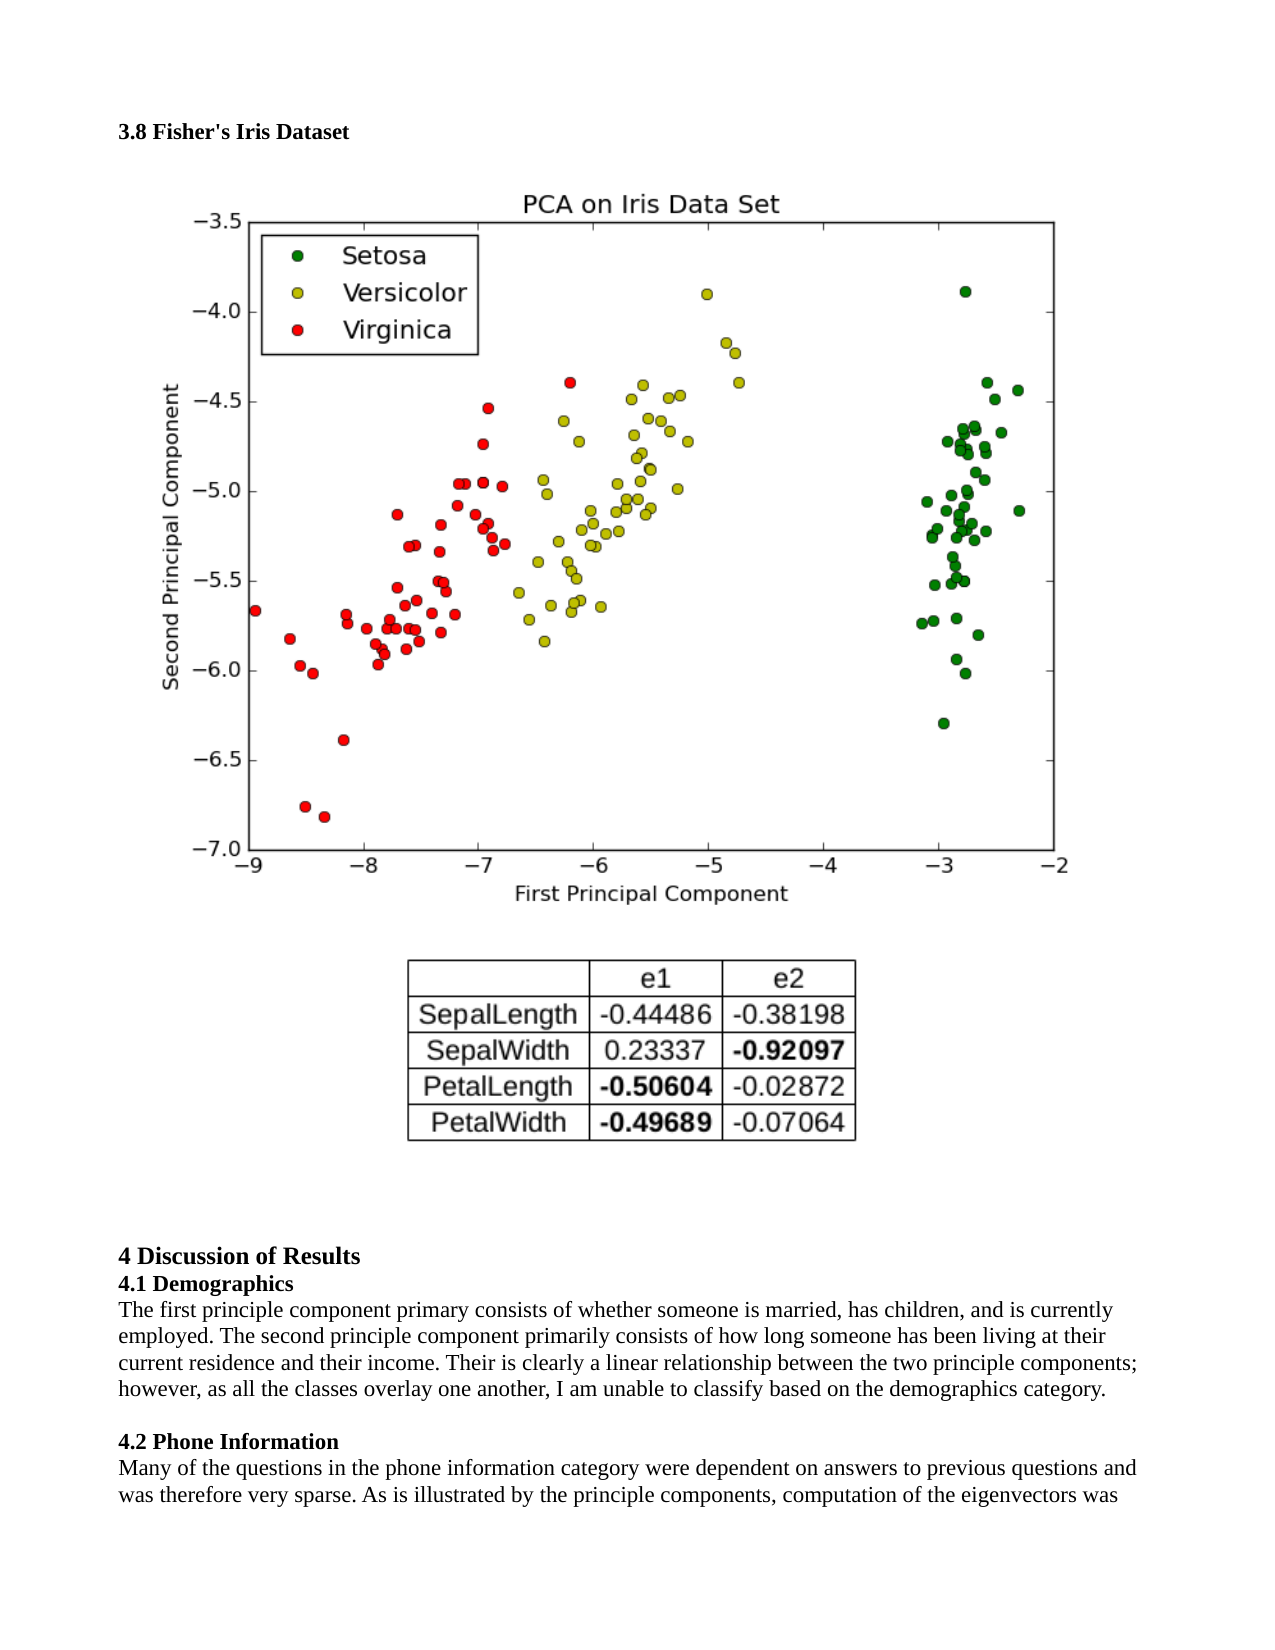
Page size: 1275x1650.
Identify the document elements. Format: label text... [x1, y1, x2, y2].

picture [118, 144, 1157, 1193]
text Many of the questions in the phone information category were dependent on answers to previous questions and was therefore very sparse. As is illustrated by the principle components, computation of the eigenvectors was [118, 1454, 1157, 1507]
text The first principle component primary consists of whether someone is married, has children, and is currently employed. The second principle component primarily consists of how long someone has been living at their current residence and their income. Their is clearly a linear relationship between the two principle components; however, as all the classes overlay one another, I am unable to classify based on the demographics category. [118, 1296, 1157, 1402]
text 4 Discussion of Results [118, 1241, 1157, 1270]
text 3.8 Fisher's Iris Dataset [118, 118, 1157, 144]
text 4.2 Phone Information [118, 1428, 1157, 1454]
text 4.1 Demographics [118, 1270, 1157, 1296]
